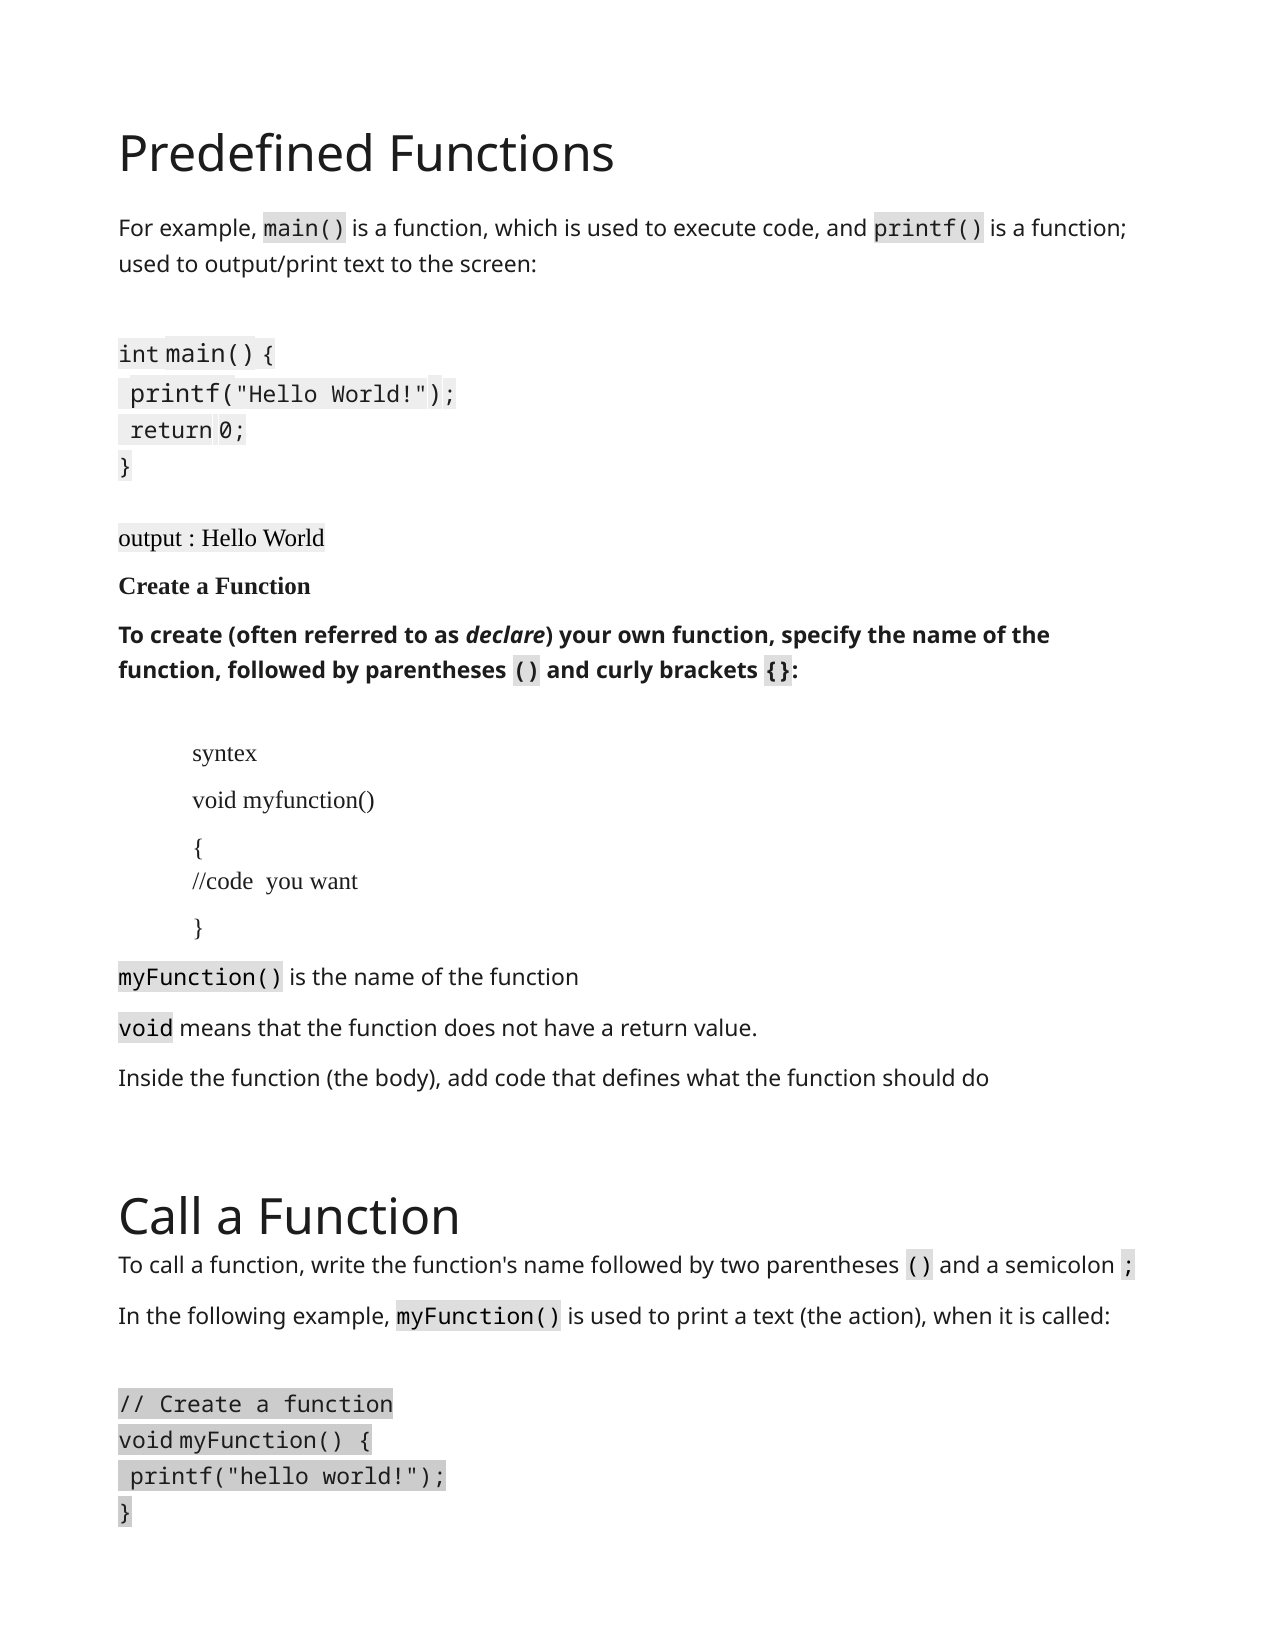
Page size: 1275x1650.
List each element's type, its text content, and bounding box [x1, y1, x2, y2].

subtitle Predefined Functions [118, 118, 1157, 186]
text // Create a function void myFunction() { printf("hello world!"); } [118, 1388, 1157, 1527]
text In the following example, myFunction() is used to print a text (the action), when it is called: [118, 1300, 1157, 1331]
text For example, main() is a function, which is used to execute code, and printf() is a function; used to output/print text to the screen: [118, 212, 1157, 279]
text syntex [118, 738, 1157, 766]
text } [118, 913, 1157, 942]
text void myfunction() [118, 785, 1157, 814]
text To call a function, write the function's name followed by two parentheses () and a semicolon ; [118, 1249, 1157, 1280]
text myFunction() is the name of the function [118, 961, 1157, 992]
subtitle Call a Function [118, 1181, 1157, 1249]
text void means that the function does not have a return value. [118, 1012, 1157, 1043]
text int main() { printf("Hello World!"); return 0; } [118, 336, 1157, 481]
text output : Hello World [118, 523, 1157, 552]
text Inside the function (the body), add code that defines what the function should do [118, 1062, 1157, 1093]
text { //code you want [118, 833, 1157, 894]
text Create a Function [118, 571, 1157, 600]
text To create (often referred to as declare) your own function, specify the name of the function, followed by parentheses () and curly brackets {}: [118, 618, 1157, 719]
